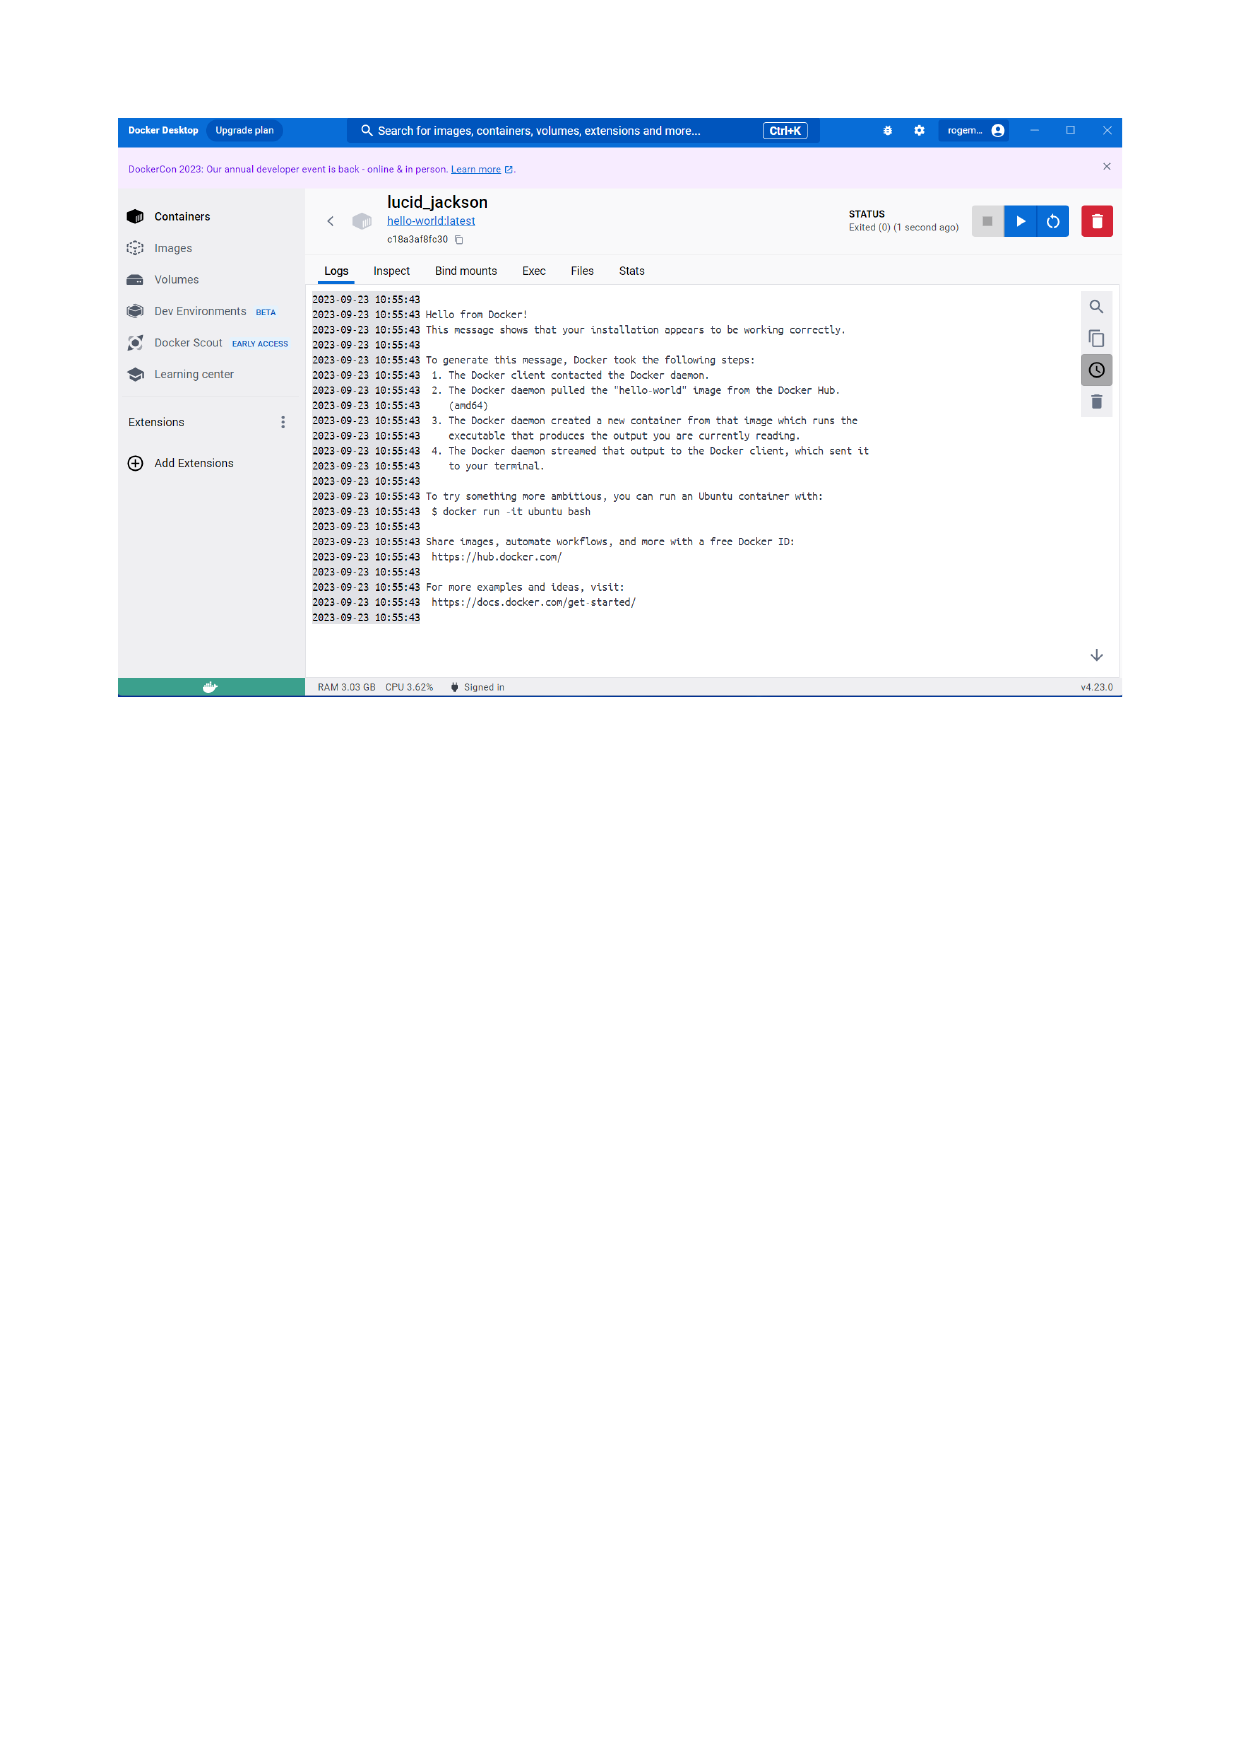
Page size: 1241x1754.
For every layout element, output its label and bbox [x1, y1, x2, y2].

picture [118, 118, 1123, 697]
